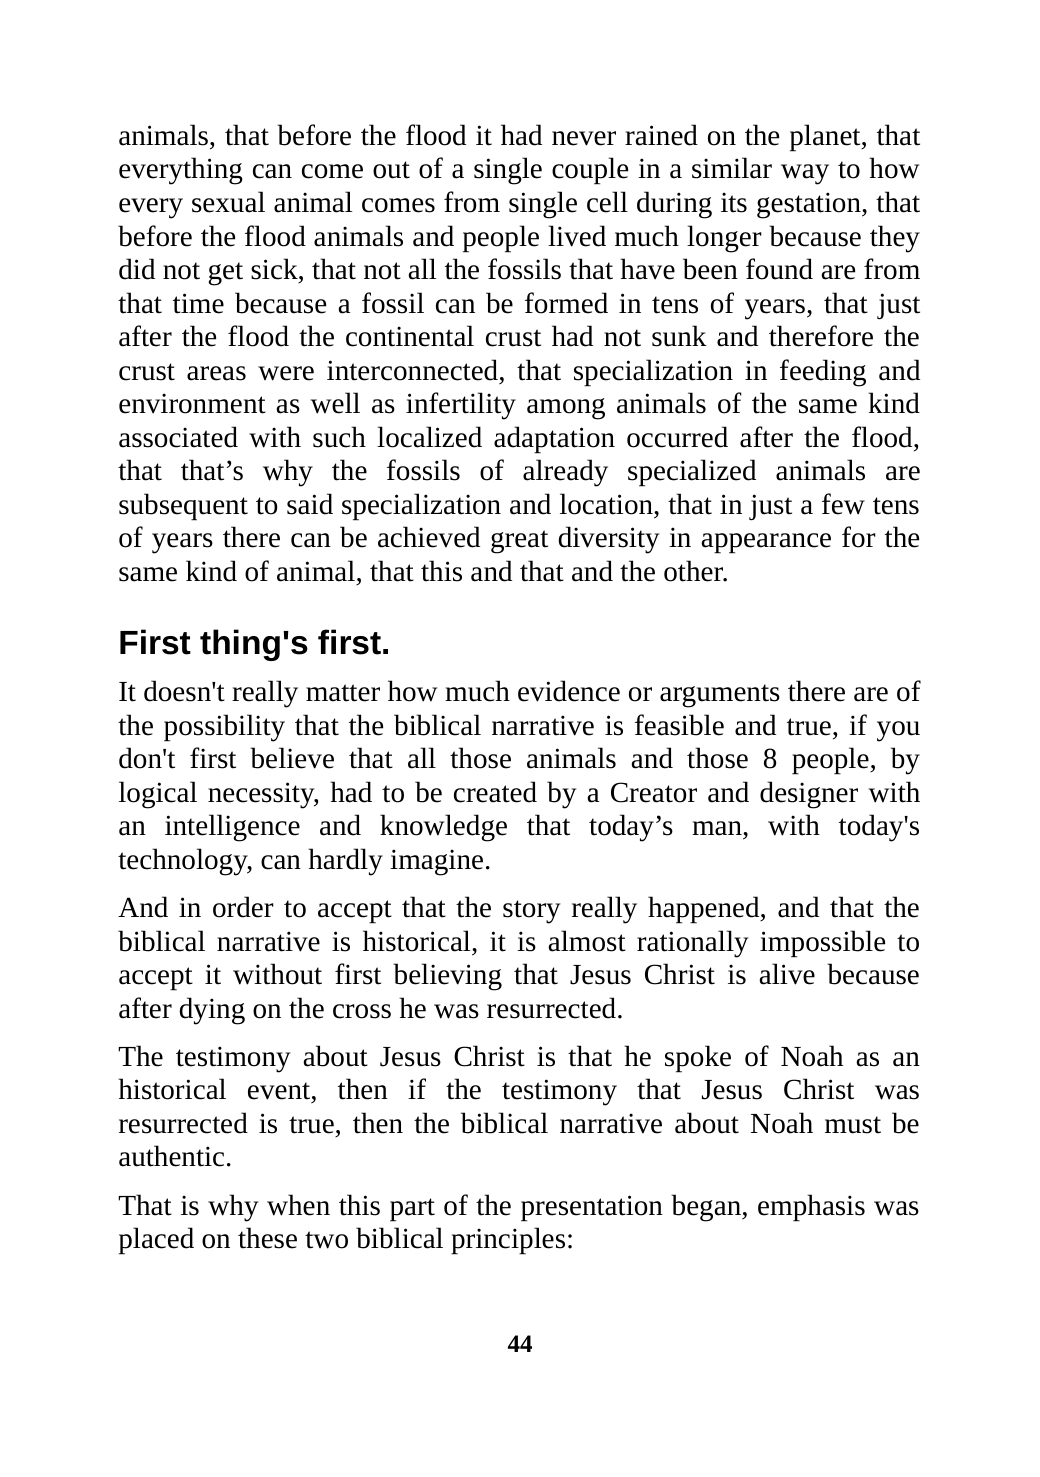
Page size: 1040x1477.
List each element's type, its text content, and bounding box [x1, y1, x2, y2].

text It doesn't really matter how much evidence or arguments there are of the possibility that the biblical narrative is feasible and true, if you don't first believe that all those animals and those 8 people, by logical necessity, had to be created by a Creator and designer with an intelligence and knowledge that today’s man, with today's technology, can hardly imagine. [118, 674, 921, 876]
text That is why when this part of the presentation began, emphasis was placed on these two biblical principles: [118, 1188, 921, 1255]
text And in order to accept that the story really happened, and that the biblical narrative is historical, it is almost rationally impossible to accept it without first believing that Jesus Christ is alive because after dying on the cross he was resurrected. [118, 890, 921, 1024]
text animals, that before the flood it had never rained on the planet, that everything can come out of a single couple in a similar way to how every sexual animal comes from single cell during its gestation, that before the flood animals and people lived much longer because they did not get sick, that not all the fossils that have been found are from that time because a fossil can be formed in tens of years, that just after the flood the continental crust had not sunk and therefore the crust areas were interconnected, that specialization in feeding and environment as well as infertility among animals of the same kind associated with such localized adaptation occurred after the flood, that that’s why the fossils of already specialized animals are subsequent to said specialization and location, that in just a few tens of years there can be achieved great diversity in appearance for the same kind of animal, that this and that and the other. [118, 118, 921, 588]
text The testimony about Jesus Christ is that he spoke of Noah as an historical event, then if the testimony that Jesus Christ was resurrected is true, then the biblical narrative about Noah must be authentic. [118, 1039, 921, 1173]
subtitle First thing's first. [118, 623, 921, 662]
